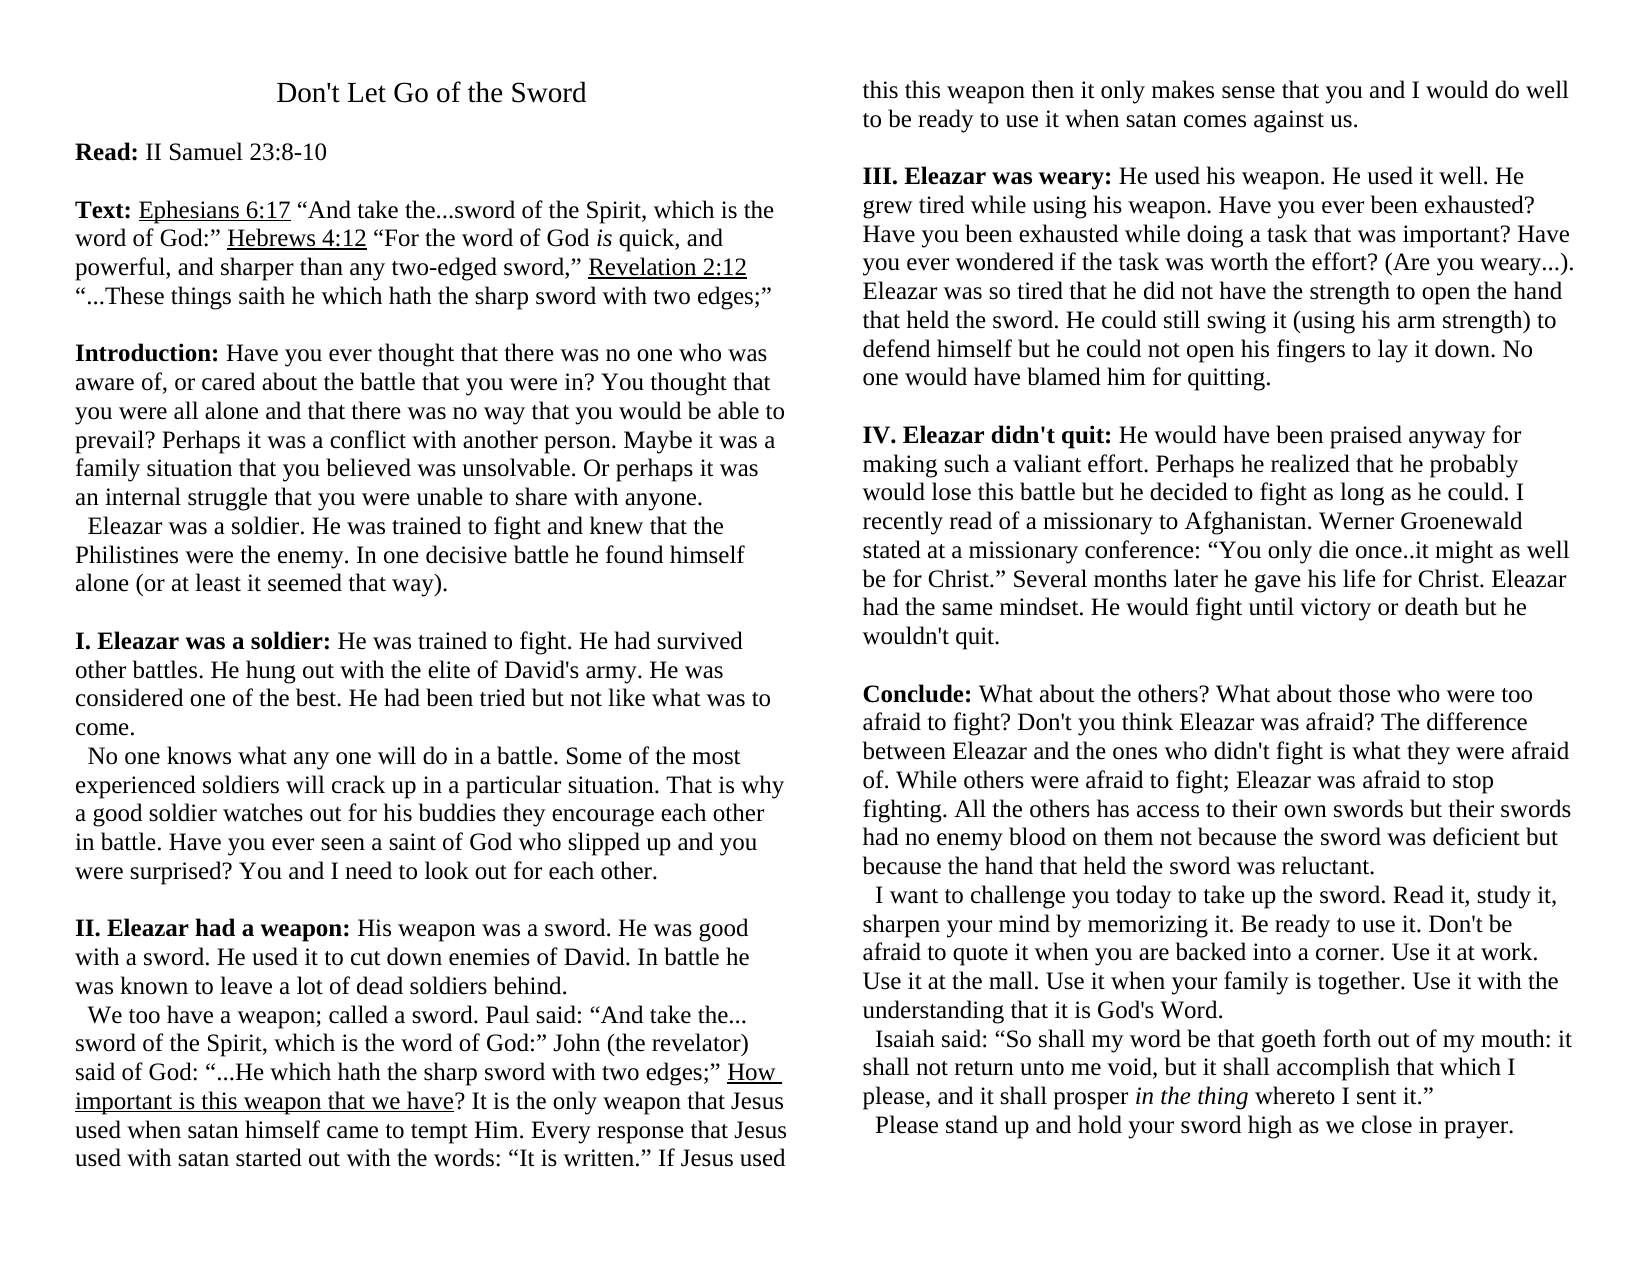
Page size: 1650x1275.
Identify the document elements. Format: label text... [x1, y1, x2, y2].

subtitle Eleazar was a soldier. He was trained to fight and knew that the Philistines were the enemy. In one decisive battle he found himself alone (or at least it seemed that way). [75, 511, 787, 597]
text Please stand up and hold your sword high as we close in prayer. [862, 1110, 1575, 1139]
text Read: II Samuel 23:8-10 [75, 137, 787, 166]
subtitle IV. Eleazar didn't quit: He would have been praised anyway for making such a valiant effort. Perhaps he realized that he probably would lose this battle but he decided to fight as long as he could. I recently read of a missionary to Afghanistan. Werner Groenewald stated at a missionary conference: “You only die once..it might as well be for Christ.” Several months later he gave his life for Christ. Eleazar had the same mindset. He would fight until victory or death but he wouldn't quit. [862, 420, 1575, 650]
subtitle I. Eleazar was a soldier: He was trained to fight. He had survived other battles. He hung out with the elite of David's army. He was considered one of the best. He had been tried but not like what was to come. [75, 626, 787, 741]
subtitle We too have a weapon; called a sword. Paul said: “And take the... sword of the Spirit, which is the word of God:” John (the revelator) said of God: “...He which hath the sharp sword with two edges;” How important is this weapon that we have? It is the only weapon that Jesus used when satan himself came to tempt Him. Every response that Jesus used with satan started out with the words: “It is written.” If Jesus used [75, 1000, 787, 1172]
text I want to challenge you today to take up the sword. Read it, study it, sharpen your mind by memorizing it. Be ready to use it. Don't be afraid to quote it when you are backed into a corner. Use it at work. Use it at the mall. Use it when your family is together. Use it with the understanding that it is God's Word. [862, 880, 1575, 1024]
subtitle III. Eleazar was weary: He used his weapon. He used it well. He grew tired while using his weapon. Have you ever been exhausted? Have you been exhausted while doing a task that was important? Have you ever wondered if the task was worth the effort? (Are you weary...). Eleazar was so tired that he did not have the strength to open the hand that held the sword. He could still swing it (using his arm strength) to defend himself but he could not open his fingers to lay it down. No one would have blamed him for quitting. [862, 161, 1575, 391]
text Don't Let Go of the Sword [75, 75, 787, 108]
subtitle Introduction: Have you ever thought that there was no one who was aware of, or cared about the battle that you were in? You thought that you were all alone and that there was no way that you would be able to prevail? Perhaps it was a conflict with another person. Maybe it was a family situation that you believed was unsolvable. Or perhaps it was an internal struggle that you were unable to share with anyone. [75, 338, 787, 511]
text Text: Ephesians 6:17 “And take the...sword of the Spirit, which is the [75, 195, 787, 223]
text Isaiah said: “So shall my word be that goeth forth out of my mouth: it shall not return unto me void, but it shall accomplish that which I please, and it shall prosper in the thing whereto I sent it.” [862, 1024, 1575, 1110]
text powerful, and sharper than any two-edged sword,” Revelation 2:12 [75, 252, 787, 281]
text “...These things saith he which hath the sharp sword with two edges;” [75, 281, 787, 310]
subtitle No one knows what any one will do in a battle. Some of the most experienced soldiers will crack up in a particular situation. That is why a good soldier watches out for his buddies they encourage each other in battle. Have you ever seen a saint of God who slipped up and you were surprised? You and I need to look out for each other. [75, 741, 787, 885]
subtitle this this weapon then it only makes sense that you and I would do well to be ready to use it when satan comes against us. [862, 75, 1575, 132]
subtitle II. Eleazar had a weapon: His weapon was a sword. He was good with a sword. He used it to cut down enemies of David. In battle he was known to leave a lot of dead soldiers behind. [75, 913, 787, 1000]
text Conclude: What about the others? What about those who were too afraid to fight? Don't you think Eleazar was afraid? The difference between Eleazar and the ones who didn't fight is what they were afraid of. While others were afraid to fight; Eleazar was afraid to stop fighting. All the others has access to their own swords but their swords had no enemy blood on them not because the sword was deficient but because the hand that held the sword was reluctant. [862, 679, 1575, 880]
text word of God:” Hebrews 4:12 “For the word of God is quick, and [75, 223, 787, 252]
